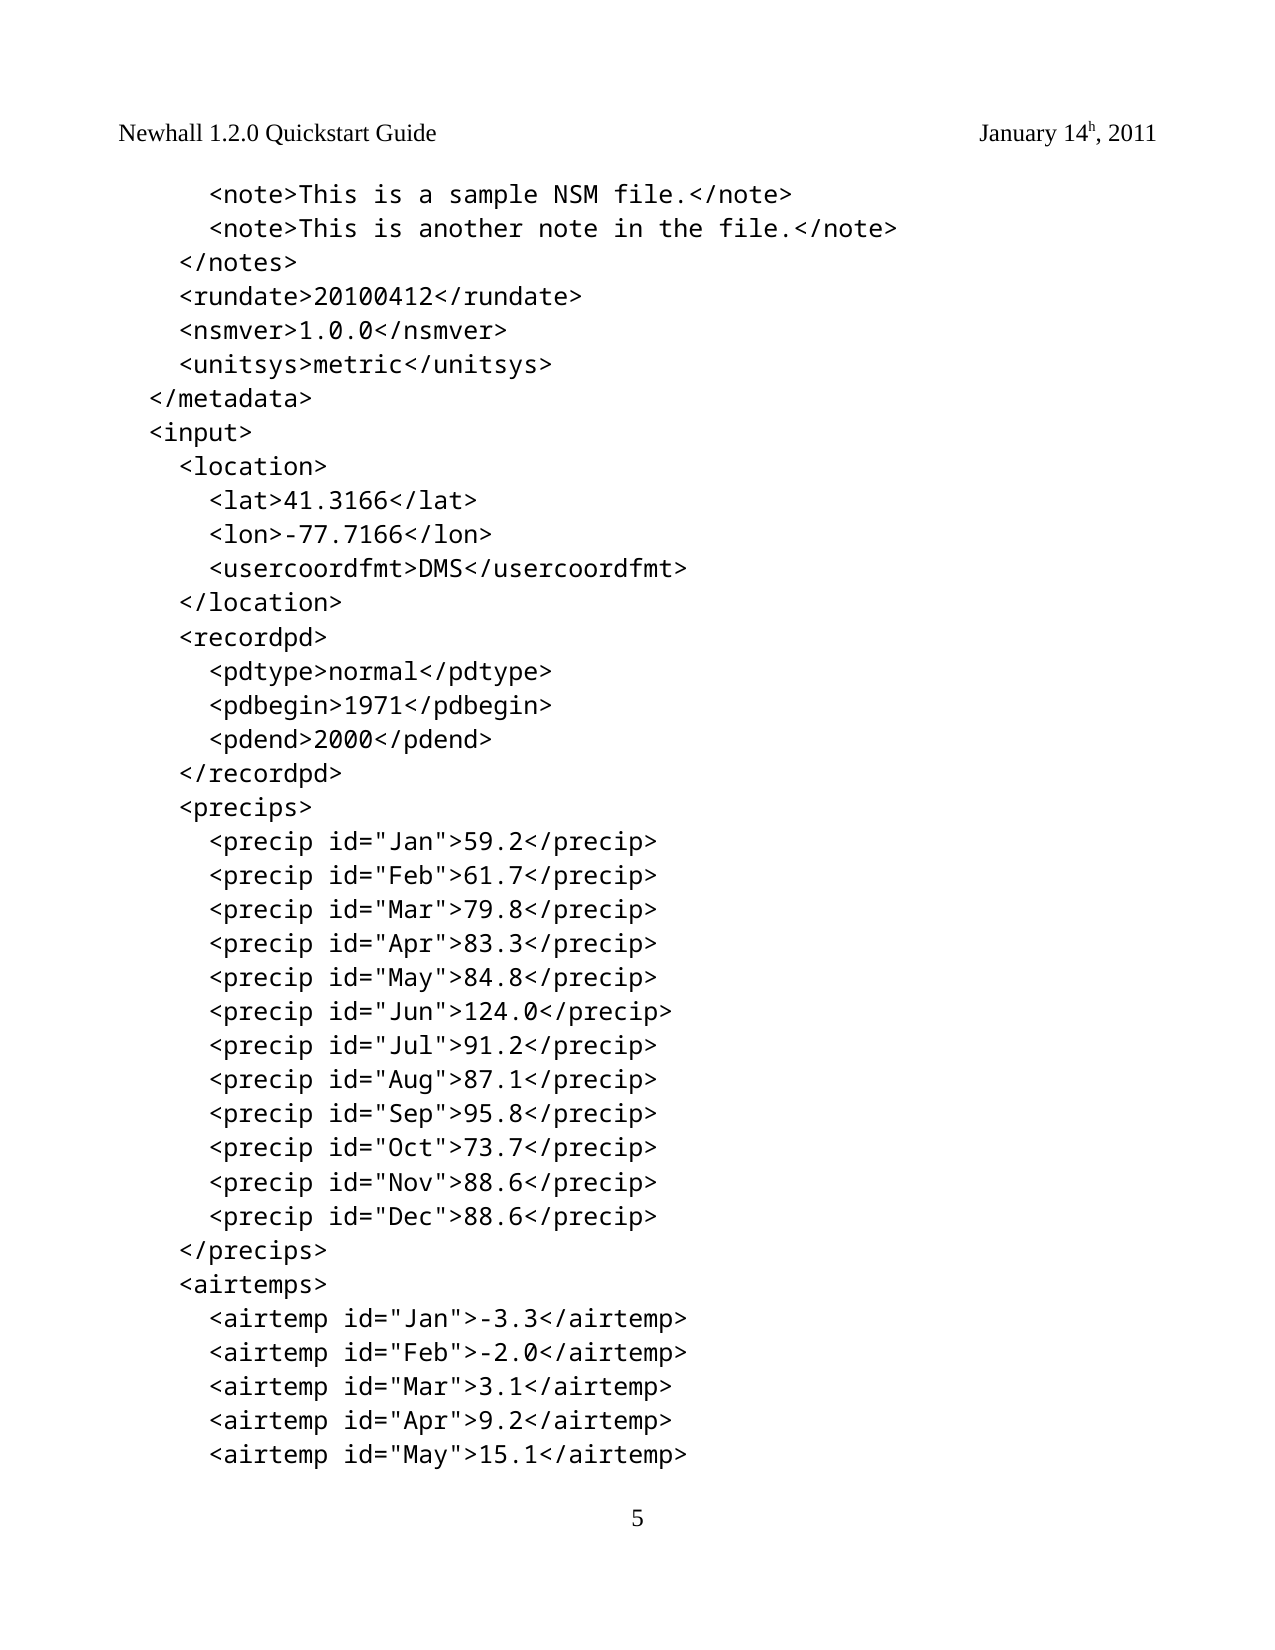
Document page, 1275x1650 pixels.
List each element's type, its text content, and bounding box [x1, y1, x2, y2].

text <nsmver>1.0.0</nsmver> [118, 313, 1157, 347]
text <precip id="Oct">73.7</precip> [118, 1130, 1157, 1164]
text <precip id="Feb">61.7</precip> [118, 858, 1157, 892]
text <precip id="Apr">83.3</precip> [118, 926, 1157, 960]
text <airtemp id="Apr">9.2</airtemp> [118, 1403, 1157, 1437]
text <precip id="Aug">87.1</precip> [118, 1062, 1157, 1096]
text <pdbegin>1971</pdbegin> [118, 687, 1157, 721]
text <usercoordfmt>DMS</usercoordfmt> [118, 551, 1157, 585]
text <note>This is a sample NSM file.</note> [118, 176, 1157, 210]
text <lat>41.3166</lat> [118, 483, 1157, 517]
text <note>This is another note in the file.</note> [118, 210, 1157, 244]
text </location> [118, 585, 1157, 619]
text </precips> [118, 1232, 1157, 1266]
text <rundate>20100412</rundate> [118, 278, 1157, 313]
text <airtemp id="Feb">-2.0</airtemp> [118, 1334, 1157, 1368]
text <precip id="Nov">88.6</precip> [118, 1164, 1157, 1198]
text <precip id="Jul">91.2</precip> [118, 1028, 1157, 1062]
text <precip id="Jun">124.0</precip> [118, 994, 1157, 1028]
text <precip id="Jan">59.2</precip> [118, 823, 1157, 858]
text <airtemp id="Jan">-3.3</airtemp> [118, 1300, 1157, 1334]
text <location> [118, 449, 1157, 483]
text <airtemp id="Mar">3.1</airtemp> [118, 1368, 1157, 1403]
text <recordpd> [118, 619, 1157, 653]
text </metadata> [118, 381, 1157, 415]
text <precip id="May">84.8</precip> [118, 960, 1157, 994]
text <input> [118, 415, 1157, 449]
text <airtemp id="May">15.1</airtemp> [118, 1437, 1157, 1471]
text <precip id="Sep">95.8</precip> [118, 1096, 1157, 1130]
text <lon>-77.7166</lon> [118, 517, 1157, 551]
text <precip id="Mar">79.8</precip> [118, 892, 1157, 926]
text <precips> [118, 789, 1157, 823]
text <pdend>2000</pdend> [118, 721, 1157, 755]
text </recordpd> [118, 755, 1157, 789]
text </notes> [118, 244, 1157, 278]
text <airtemps> [118, 1266, 1157, 1300]
text <pdtype>normal</pdtype> [118, 653, 1157, 687]
text <unitsys>metric</unitsys> [118, 347, 1157, 381]
text <precip id="Dec">88.6</precip> [118, 1198, 1157, 1232]
